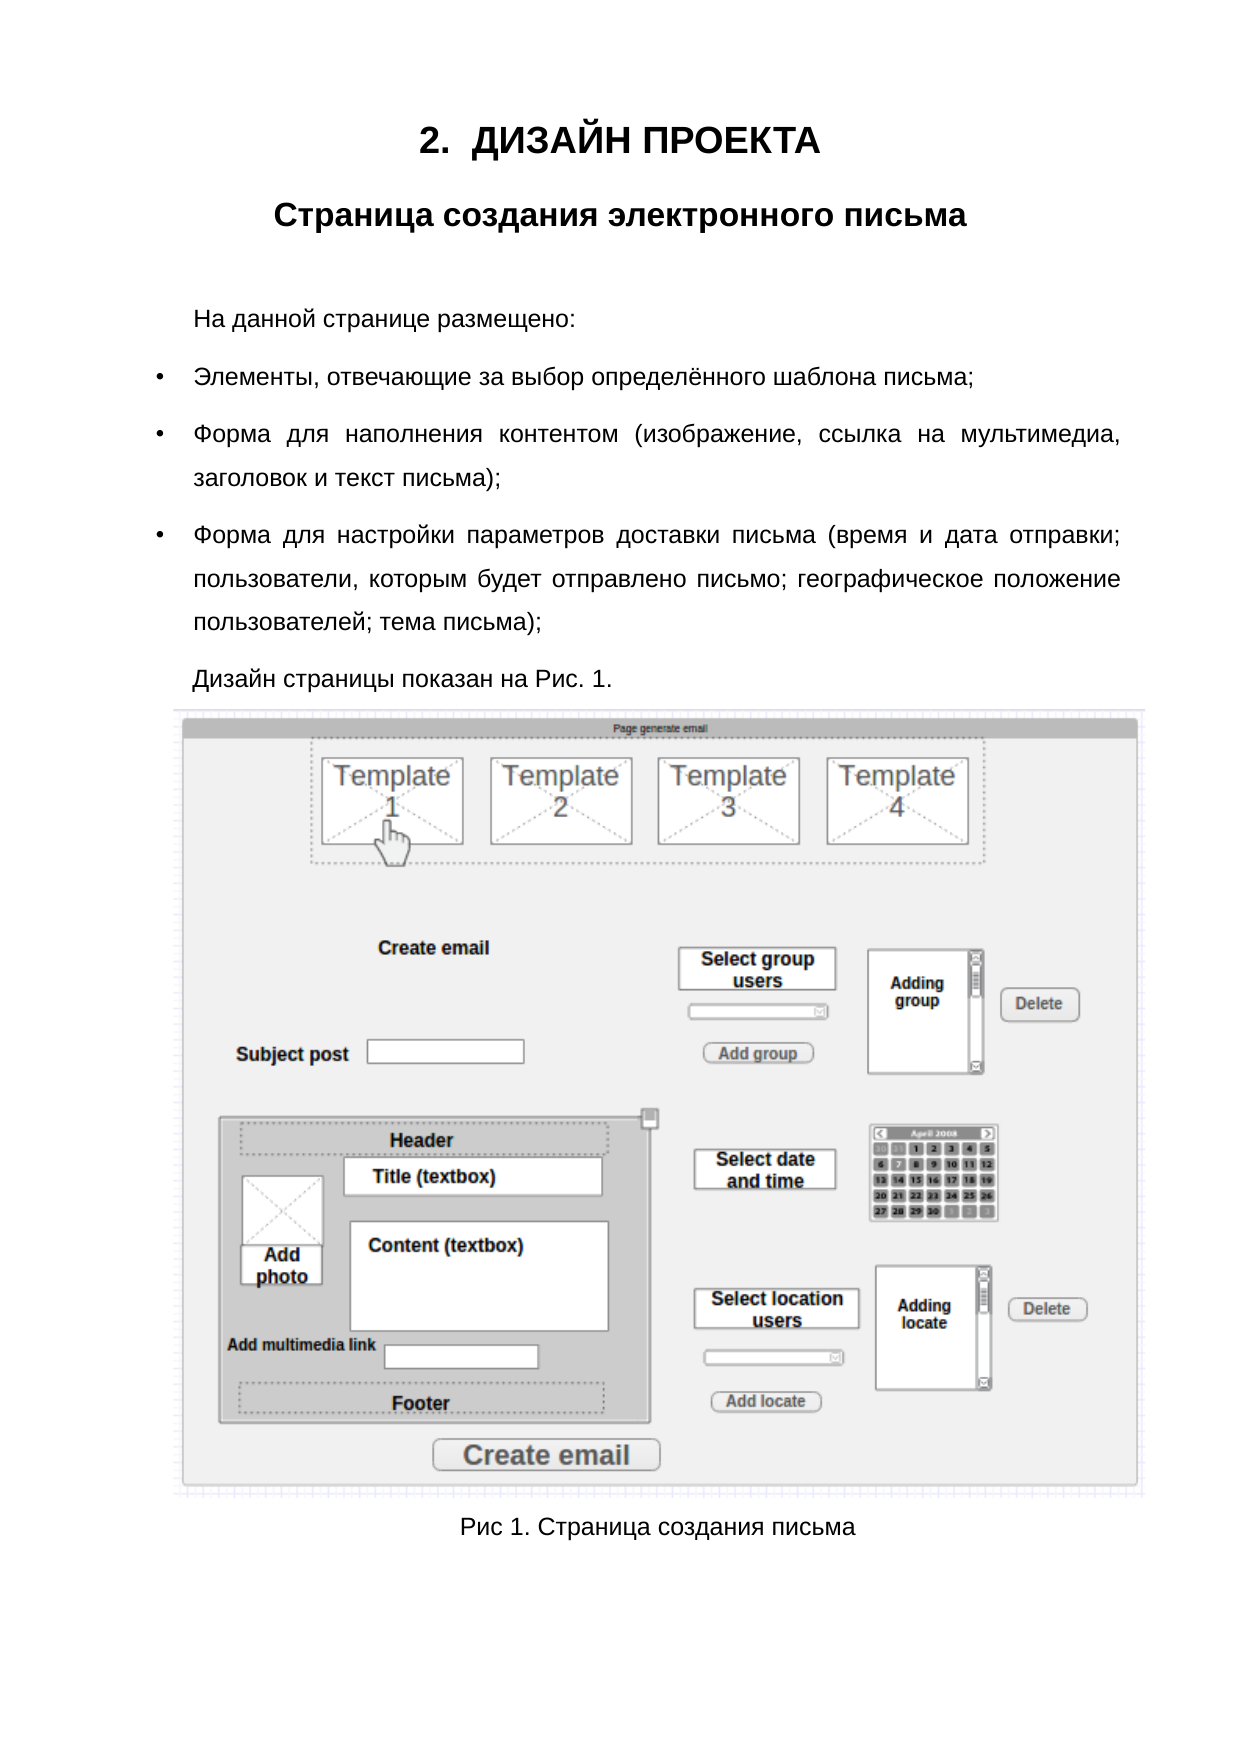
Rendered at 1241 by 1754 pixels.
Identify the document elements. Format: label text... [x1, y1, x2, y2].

subtitle Страница создания электронного письма [118, 195, 1122, 234]
subtitle 2. ДИЗАЙН ПРОЕКТА [118, 118, 1122, 162]
text На данной странице размещено: [118, 304, 1122, 333]
text Дизайн страницы показан на Рис. 1. [118, 664, 1122, 693]
list Элементы, отвечающие за выбор определённого шаблона письма; [156, 362, 1122, 391]
picture [173, 709, 1146, 1498]
list Форма для настройки параметров доставки письма (время и дата отправки; пользователи, которым будет отправлено письмо; географическое положение пользователей; тема письма); [156, 520, 1122, 636]
text Рис 1. Страница создания письма [118, 722, 1122, 1540]
list Форма для наполнения контентом (изображение, ссылка на мультимедиа, заголовок и текст письма); [156, 419, 1122, 491]
